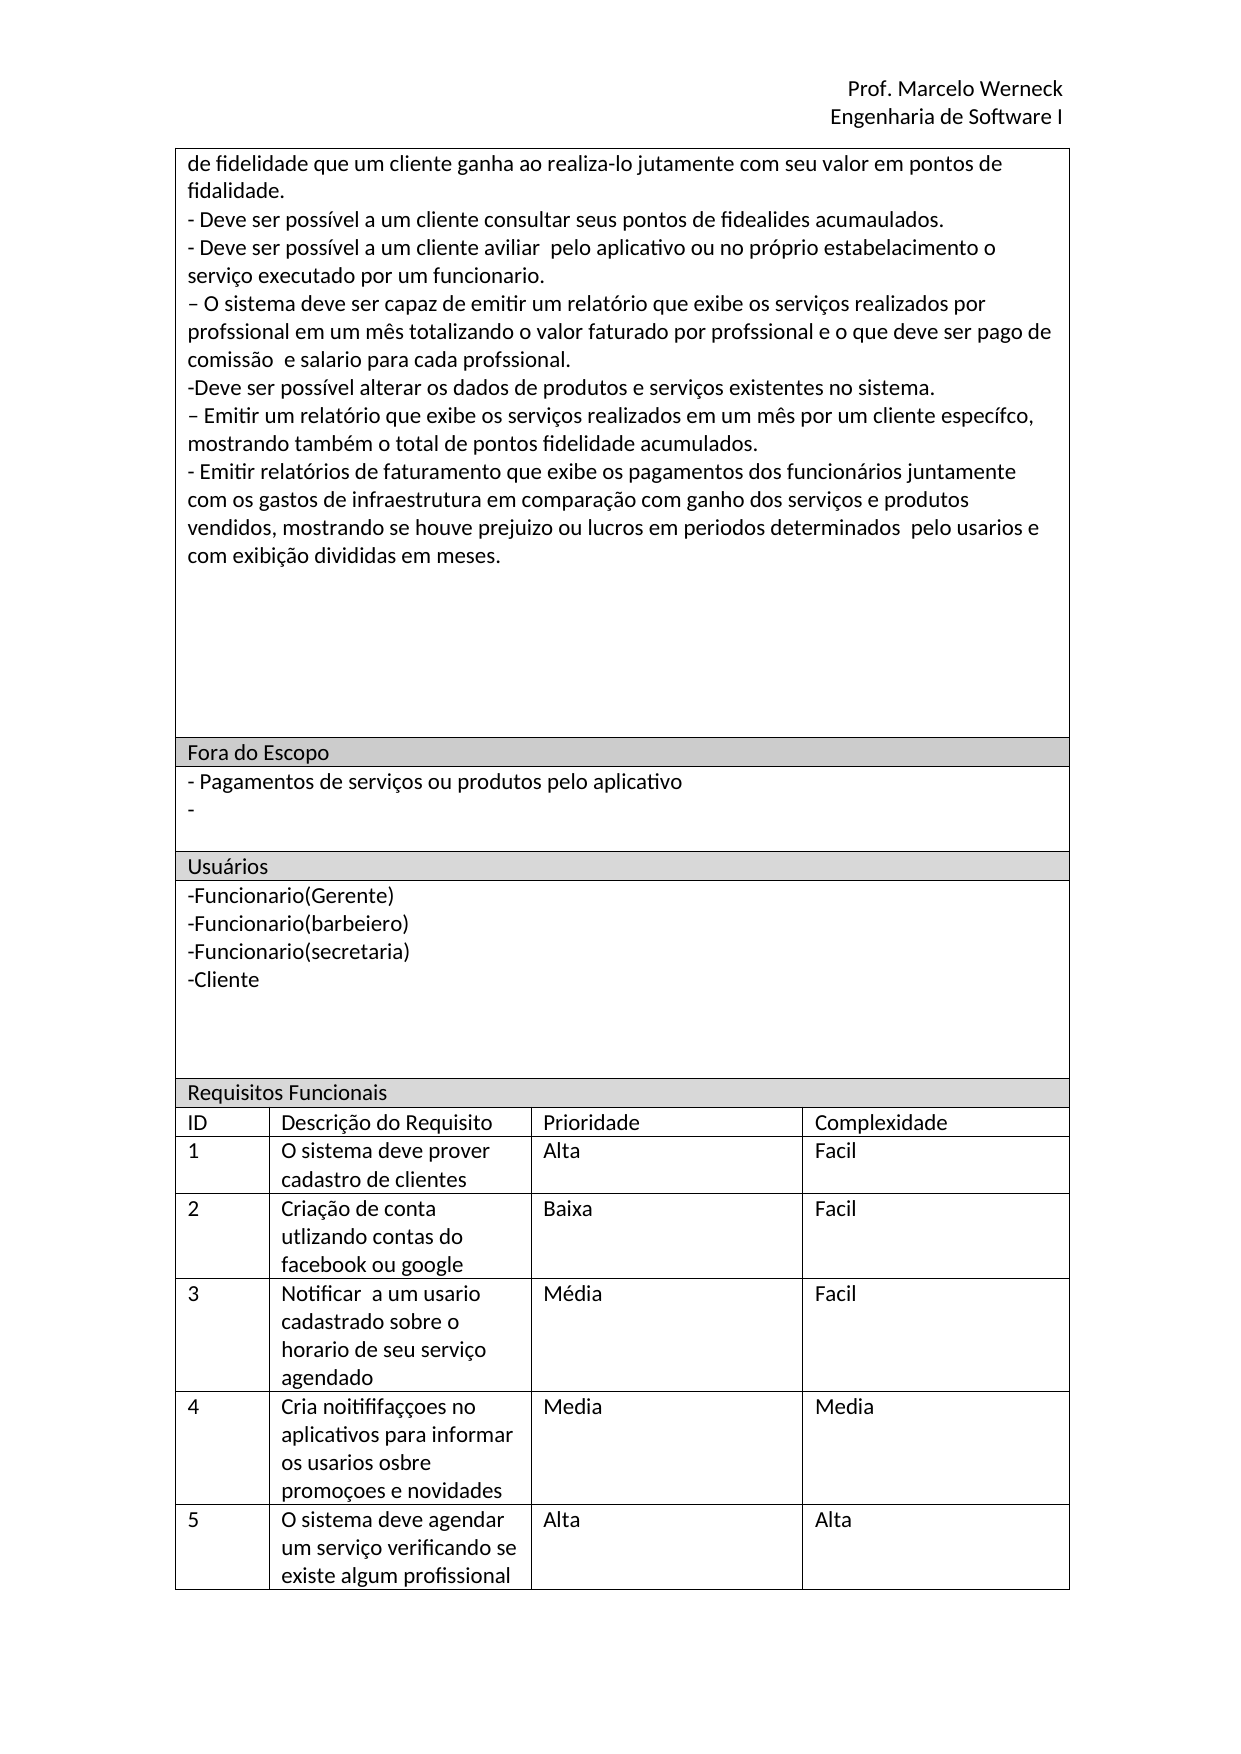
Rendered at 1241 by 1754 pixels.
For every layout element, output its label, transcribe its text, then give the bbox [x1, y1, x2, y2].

table_cell 2 [176, 1194, 269, 1278]
table_cell Baixa [532, 1194, 802, 1278]
table_cell 5 [176, 1505, 269, 1589]
table_cell Criação de conta utlizando contas do facebook ou google [270, 1194, 531, 1278]
table_cell Descrição do Requisito [270, 1108, 531, 1136]
table_cell Fora do Escopo [176, 738, 1069, 766]
table_cell O sistema deve prover cadastro de clientes [270, 1137, 531, 1193]
table_cell Alta [532, 1137, 802, 1193]
table_cell Media [803, 1392, 1069, 1504]
table_cell -Funcionario(Gerente) -Funcionario(barbeiero) -Funcionario(secretaria) -Cliente [176, 881, 1069, 1077]
table_cell 1 [176, 1137, 269, 1193]
table_cell Cria noitififaççoes no aplicativos para informar os usarios osbre promoçoes e novidades [270, 1392, 531, 1504]
table_cell Facil [803, 1137, 1069, 1193]
table_cell Notificar a um usario cadastrado sobre o horario de seu serviço agendado [270, 1279, 531, 1391]
table_cell - Pagamentos de serviços ou produtos pelo aplicativo - [176, 767, 1069, 851]
table_cell Alta [803, 1505, 1069, 1589]
table_cell ID [176, 1108, 269, 1136]
table_cell Alta [532, 1505, 802, 1589]
table_cell Facil [803, 1279, 1069, 1391]
table_cell 3 [176, 1279, 269, 1391]
table_cell Prioridade [532, 1108, 802, 1136]
table_cell Média [532, 1279, 802, 1391]
table_cell de fidelidade que um cliente ganha ao realiza-lo jutamente com seu valor em pontos de fidalidade. - Deve ser possível a um cliente consultar seus pontos de fidealides acumaulados. - Deve ser possível a um cliente aviliar pelo aplicativo ou no próprio estabelacimento o serviço executado por um funcionario. – O sistema deve ser capaz de emitir um relatório que exibe os serviços realizados por profssional em um mês totalizando o valor faturado por profssional e o que deve ser pago de comissão e salario para cada profssional. -Deve ser possível alterar os dados de produtos e serviços existentes no sistema. – Emitir um relatório que exibe os serviços realizados em um mês por um cliente específco, mostrando também o total de pontos fidelidade acumulados. - Emitir relatórios de faturamento que exibe os pagamentos dos funcionários juntamente com os gastos de infraestrutura em comparação com ganho dos serviços e produtos vendidos, mostrando se houve prejuizo ou lucros em periodos determinados pelo usarios e com exibição divididas em meses. [176, 149, 1069, 737]
table_cell Usuários [176, 852, 1069, 880]
table_cell O sistema deve agendar um serviço verificando se existe algum profissional [270, 1505, 531, 1589]
table_cell Requisitos Funcionais [176, 1079, 1069, 1107]
table_cell Media [532, 1392, 802, 1504]
table_cell 4 [176, 1392, 269, 1504]
table_cell Complexidade [803, 1108, 1069, 1136]
table_cell Facil [803, 1194, 1069, 1278]
